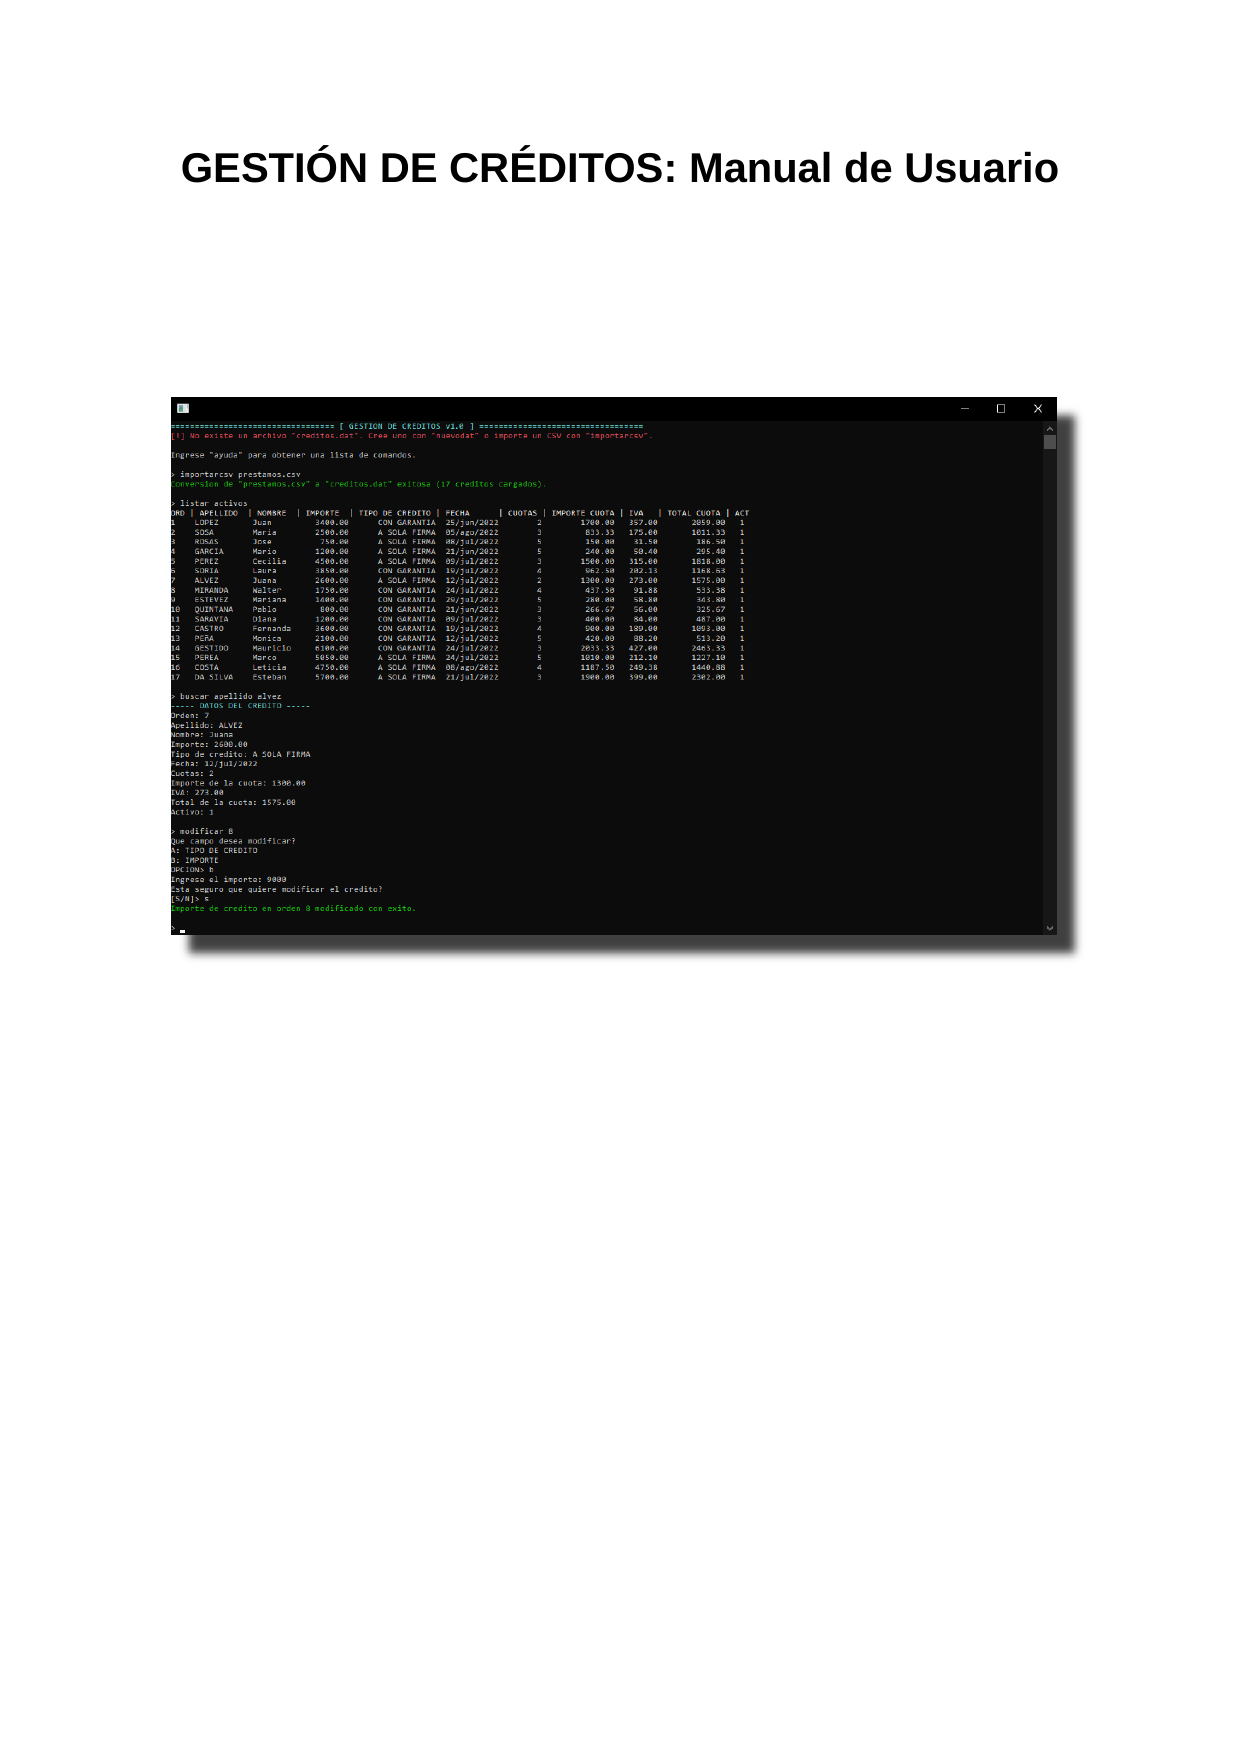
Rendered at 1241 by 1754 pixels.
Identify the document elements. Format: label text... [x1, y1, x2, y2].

title GESTIÓN DE CRÉDITOS: Manual de Usuario [118, 143, 1122, 191]
picture [118, 347, 1123, 995]
